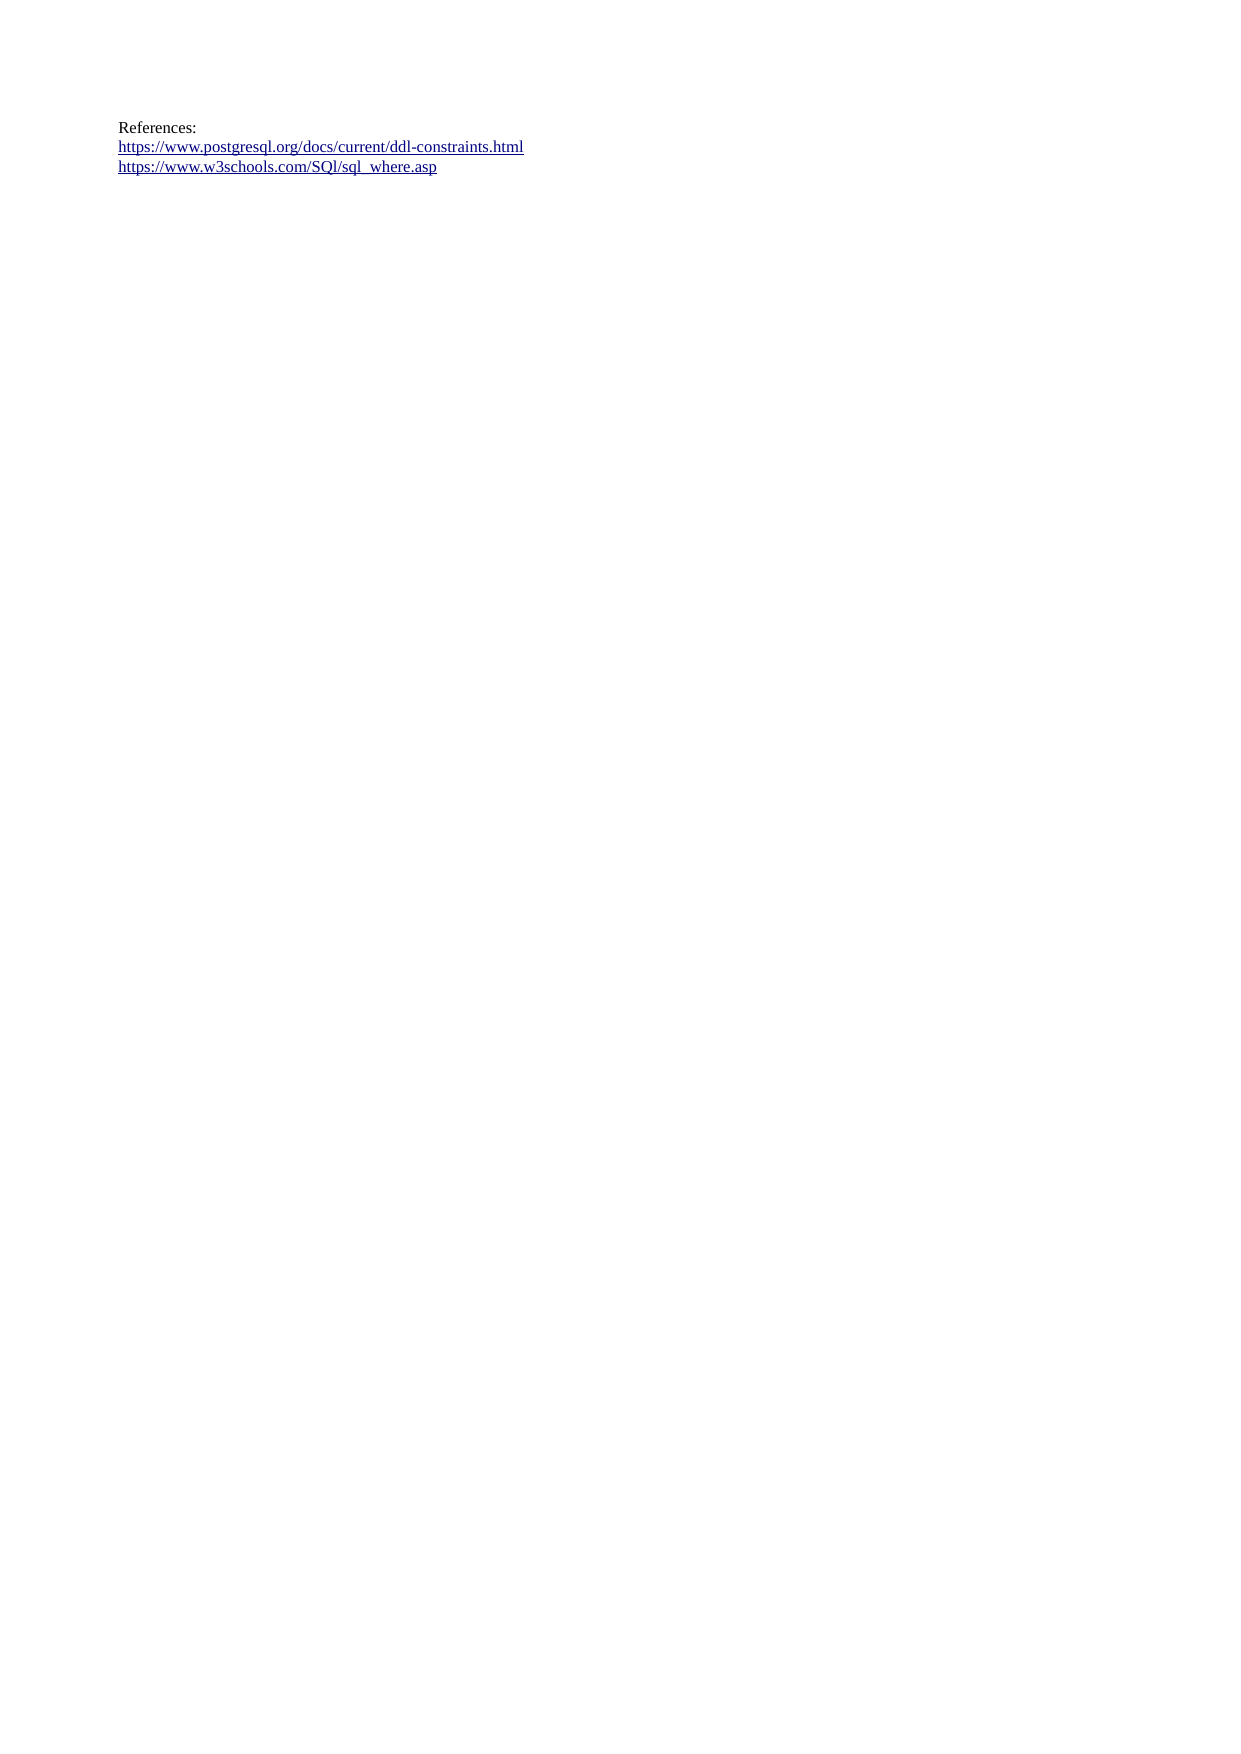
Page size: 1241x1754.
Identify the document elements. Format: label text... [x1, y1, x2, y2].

text References: [118, 118, 1122, 137]
text https://www.w3schools.com/SQl/sql_where.asp [118, 156, 1122, 176]
text https://www.postgresql.org/docs/current/ddl-constraints.html [118, 137, 1122, 156]
